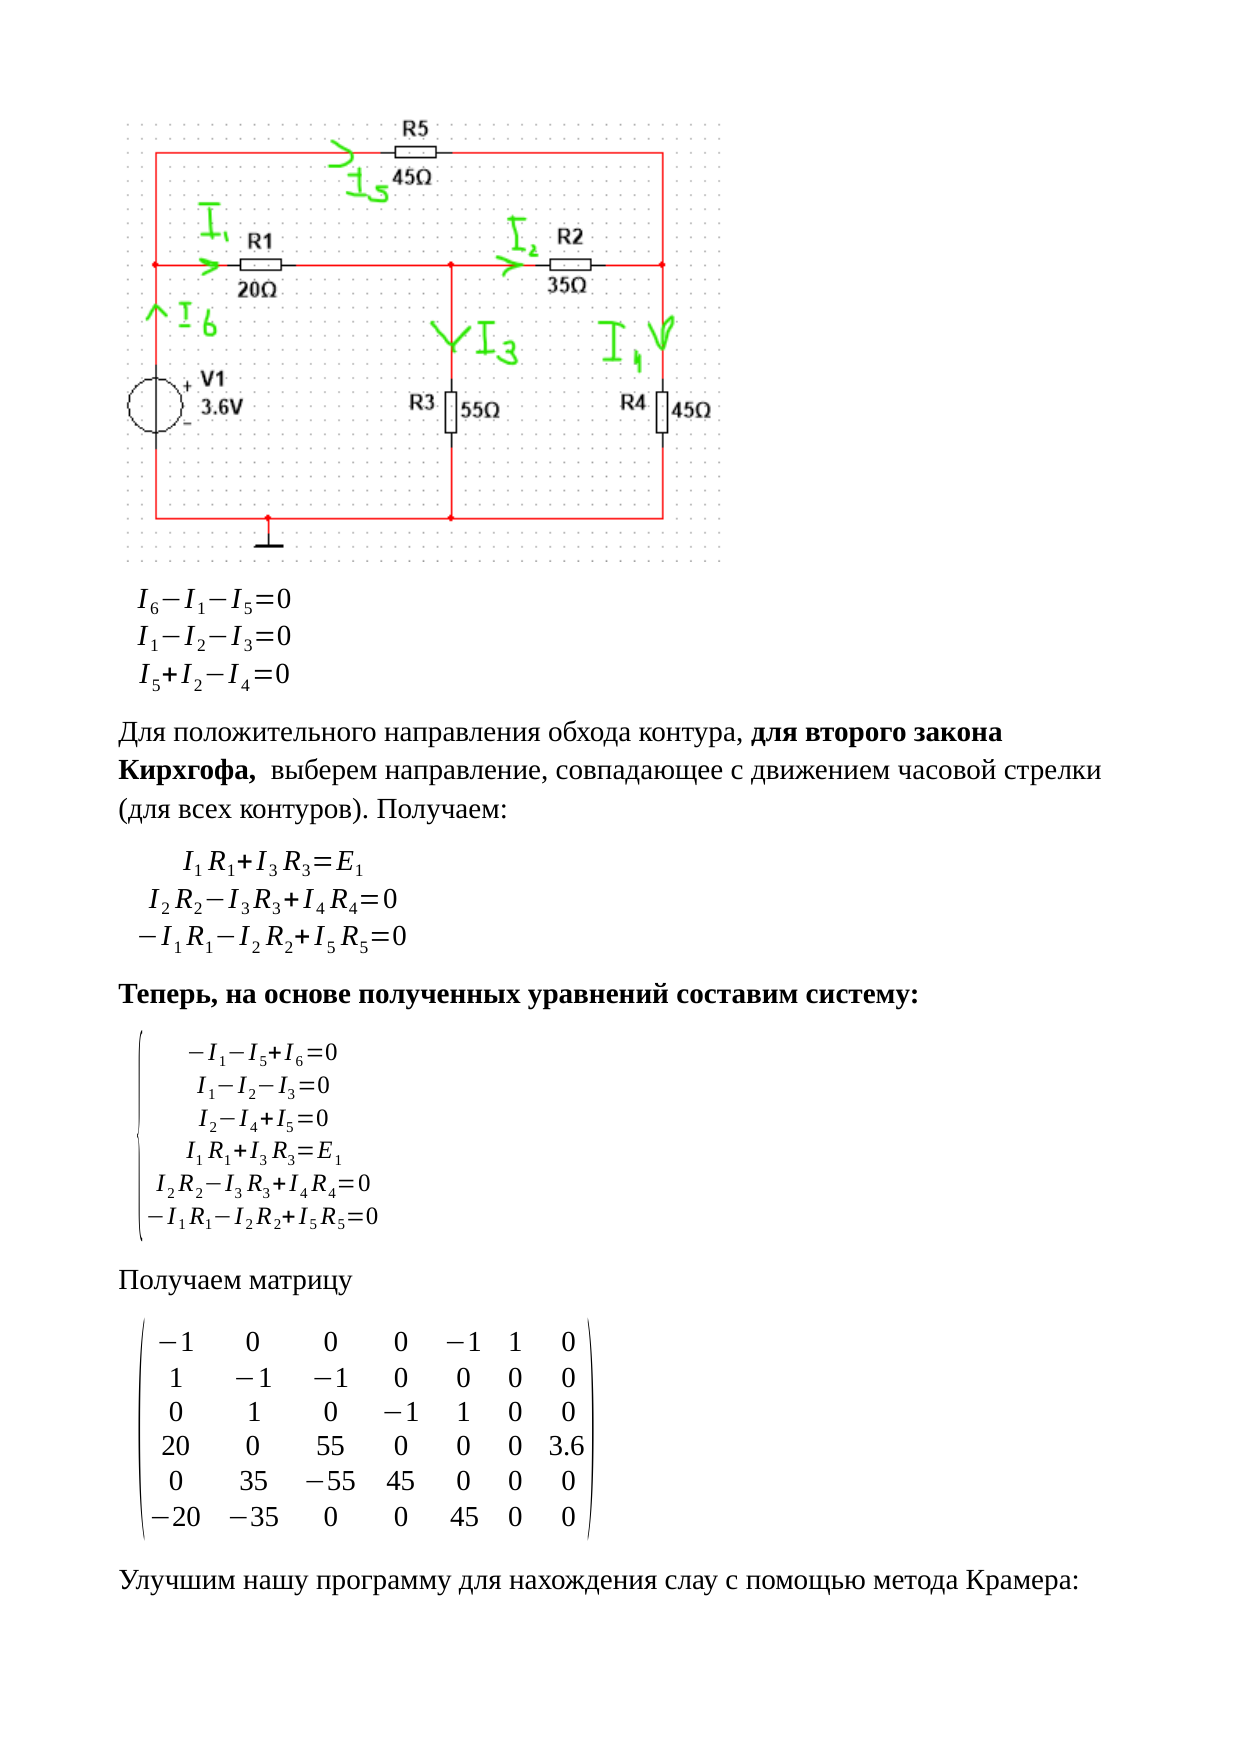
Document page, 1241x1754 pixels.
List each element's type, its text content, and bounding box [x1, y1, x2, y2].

text Для положительного направления обхода контура, для второго закона Кирхгофа, выберем направление, совпадающее с движением часовой стрелки (для всех контуров). Получаем: [118, 714, 1122, 824]
picture [118, 118, 728, 562]
text Улучшим нашу программу для нахождения слау с помощью метода Крамера: [118, 1562, 1122, 1595]
text Теперь, на основе полученных уравнений составим систему: [118, 976, 1122, 1009]
text Получаем матрицу [118, 1262, 1122, 1296]
